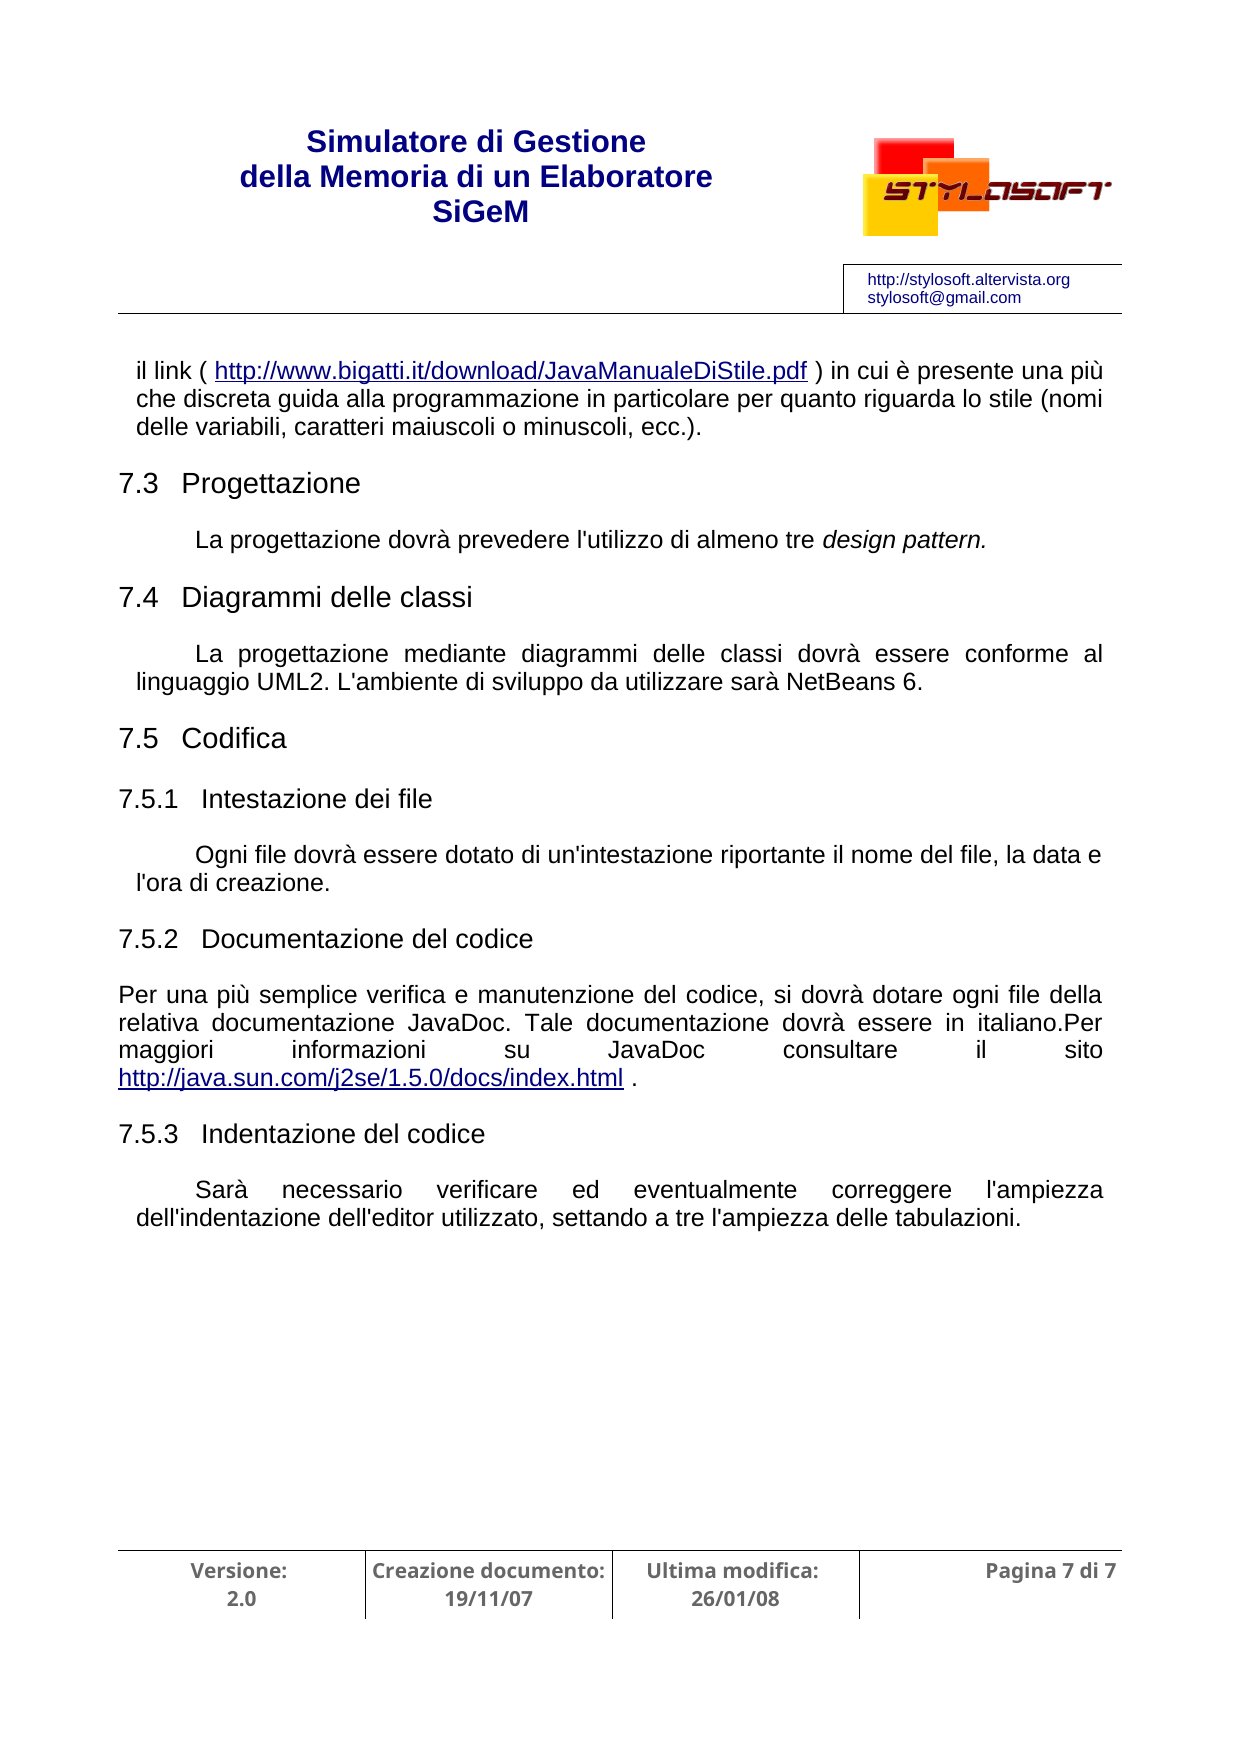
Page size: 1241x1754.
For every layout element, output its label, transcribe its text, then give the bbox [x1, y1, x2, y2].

subtitle Indentazione del codice [118, 1119, 1122, 1149]
subtitle Diagrammi delle classi [118, 581, 1122, 613]
subtitle Codifica [118, 722, 1122, 755]
text Ogni file dovrà essere dotato di un'intestazione riportante il nome del file, la data e l'ora di creazione. [136, 841, 1104, 897]
text La progettazione dovrà prevedere l'utilizzo di almeno tre design pattern. [136, 526, 1104, 554]
subtitle Documentazione del codice [118, 924, 1122, 954]
text Sarà necessario verificare ed eventualmente correggere l'ampiezza dell'indentazione dell'editor utilizzato, settando a tre l'ampiezza delle tabulazioni. [136, 1176, 1104, 1231]
subtitle Progettazione [118, 467, 1122, 499]
picture [848, 123, 1117, 247]
text La progettazione mediante diagrammi delle classi dovrà essere conforme al linguaggio UML2. L'ambiente di sviluppo da utilizzare sarà NetBeans 6. [136, 640, 1104, 696]
subtitle Intestazione dei file [118, 784, 1122, 815]
text il link ( http://www.bigatti.it/download/JavaManualeDiStile.pdf ) in cui è presente una più che discreta guida alla programmazione in particolare per quanto riguarda lo stile (nomi delle variabili, caratteri maiuscoli o minuscoli, ecc.). [136, 357, 1104, 440]
text Per una più semplice verifica e manutenzione del codice, si dovrà dotare ogni file della relativa documentazione JavaDoc. Tale documentazione dovrà essere in italiano.Per maggiori informazioni su JavaDoc consultare il sito http://java.sun.com/j2se/1.5.0/docs/index.html . [118, 981, 1104, 1092]
